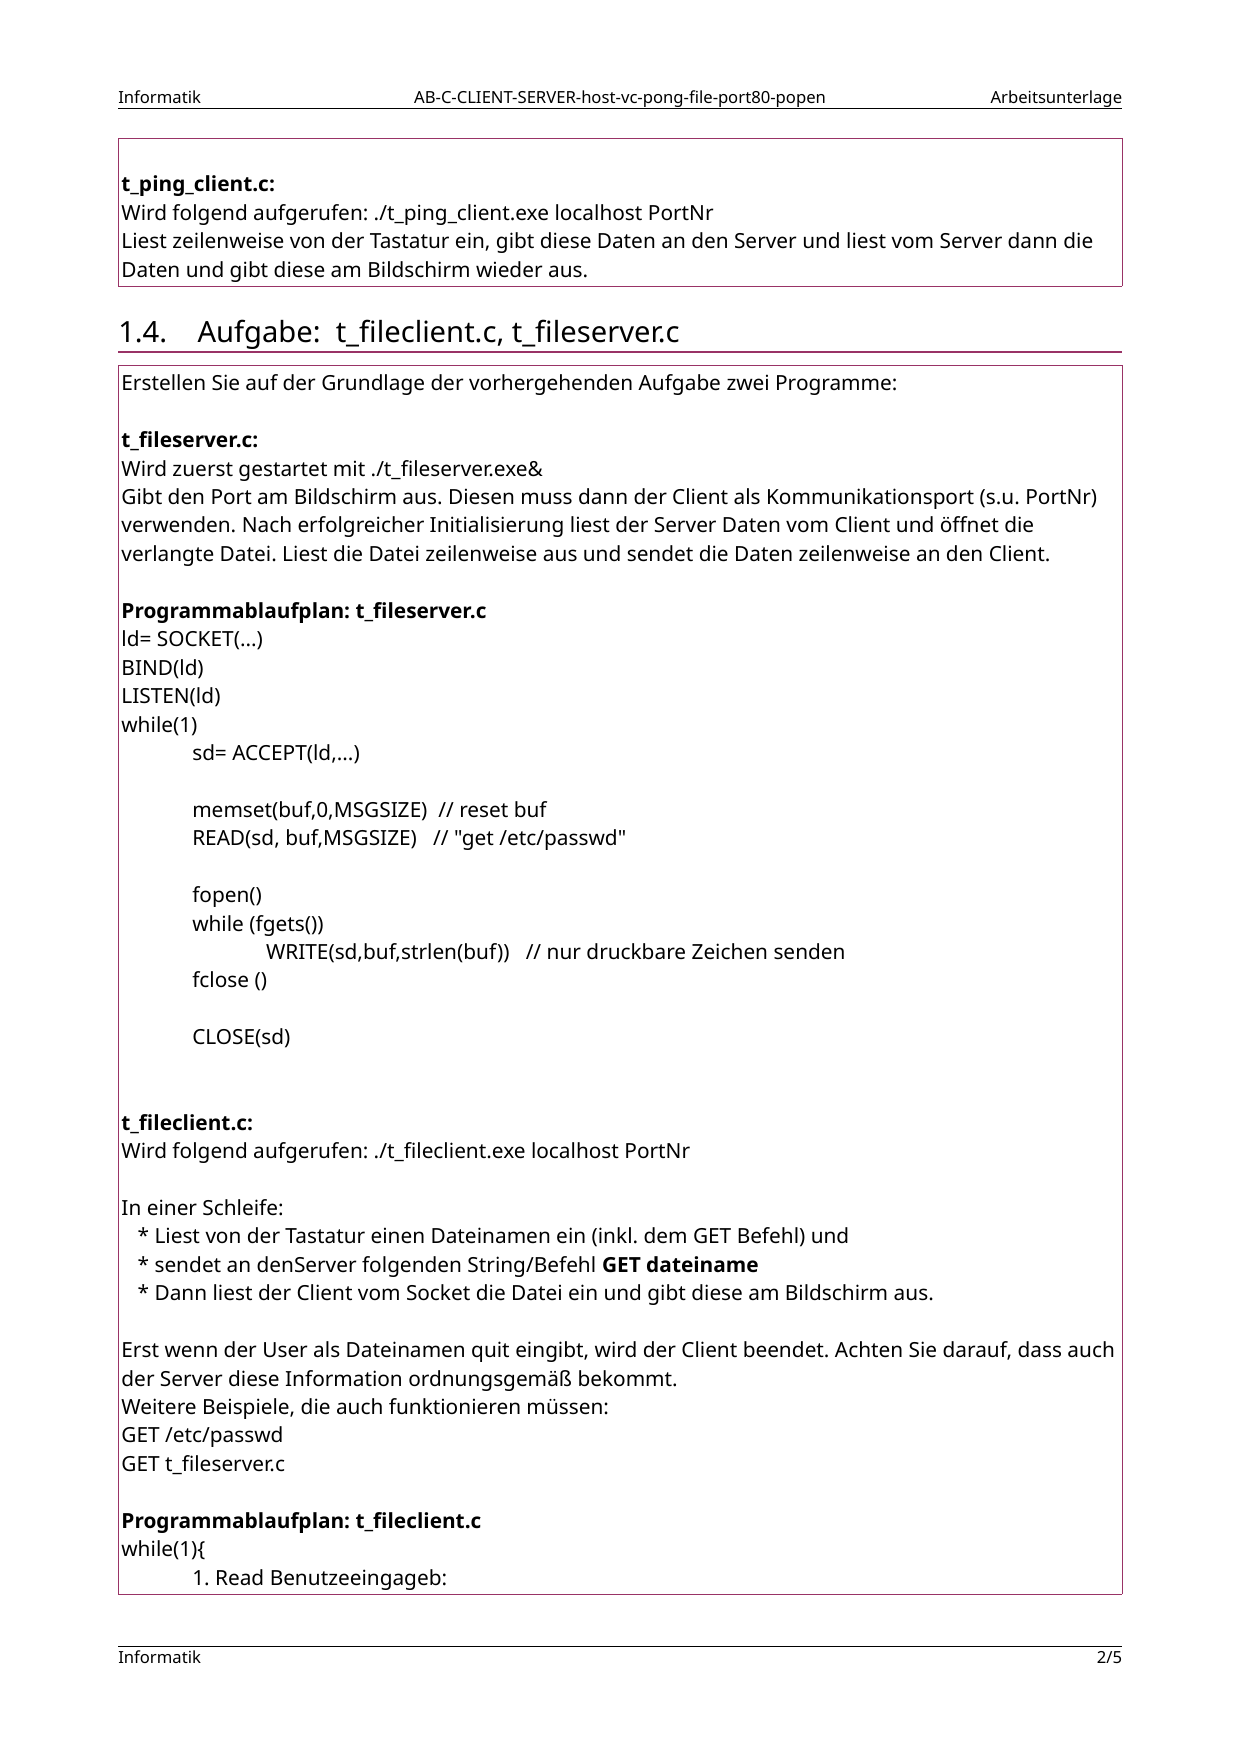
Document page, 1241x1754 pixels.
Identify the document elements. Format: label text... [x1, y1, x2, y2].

text Wird folgend aufgerufen: ./t_ping_client.exe localhost PortNr [119, 195, 1122, 223]
text Programmablaufplan: t_fileclient.c [119, 1503, 1122, 1531]
text while(1) [119, 707, 1122, 735]
text Erstellen Sie auf der Grundlage der vorhergehenden Aufgabe zwei Programme: t_fileserver.c: Wird zuerst gestartet mit ./t_fileserver.exe& [119, 366, 1122, 479]
text READ(sd, buf,MSGSIZE) // "get /etc/passwd" [119, 820, 1122, 849]
text while (fgets()) [119, 906, 1122, 934]
text Weitere Beispiele, die auch funktionieren müssen: [119, 1389, 1122, 1418]
text BIND(ld) [119, 650, 1122, 678]
text LISTEN(ld) [119, 678, 1122, 707]
text In einer Schleife: [119, 1190, 1122, 1218]
text memset(buf,0,MSGSIZE) // reset buf [119, 792, 1122, 820]
text Gibt den Port am Bildschirm aus. Diesen muss dann der Client als Kommunikationsport (s.u. PortNr) verwenden. Nach erfolgreicher Initialisierung liest der Server Daten vom Client und öffnet die verlangte Datei. Liest die Datei zeilenweise aus und sendet die Daten zeilenweise an den Client. [119, 479, 1122, 593]
text fopen() [119, 877, 1122, 906]
text GET /etc/passwd [119, 1418, 1122, 1446]
text t_ping_client.c: [119, 166, 1122, 195]
text sd= ACCEPT(ld,...) [119, 735, 1122, 763]
text WRITE(sd,buf,strlen(buf)) // nur druckbare Zeichen senden [119, 934, 1122, 963]
text Programmablaufplan: t_fileserver.c [119, 593, 1122, 621]
text fclose () [119, 963, 1122, 991]
subtitle Aufgabe: t_fileclient.c, t_fileserver.c [118, 311, 1122, 351]
text CLOSE(sd) [119, 1019, 1122, 1048]
text * Liest von der Tastatur einen Dateinamen ein (inkl. dem GET Befehl) und * sendet an denServer folgenden String/Befehl GET dateiname * Dann liest der Client vom Socket die Datei ein und gibt diese am Bildschirm aus. [119, 1218, 1122, 1304]
text Erst wenn der User als Dateinamen quit eingibt, wird der Client beendet. Achten Sie darauf, dass auch der Server diese Information ordnungsgemäß bekommt. [119, 1332, 1122, 1389]
text Liest zeilenweise von der Tastatur ein, gibt diese Daten an den Server und liest vom Server dann die Daten und gibt diese am Bildschirm wieder aus. [119, 223, 1122, 286]
text t_fileclient.c: Wird folgend aufgerufen: ./t_fileclient.exe localhost PortNr [119, 1076, 1122, 1190]
text while(1){ [119, 1531, 1122, 1560]
text ld= SOCKET(...) [119, 621, 1122, 650]
text GET t_fileserver.c [119, 1446, 1122, 1474]
text 1. Read Benutzeeingageb: [119, 1560, 1122, 1594]
